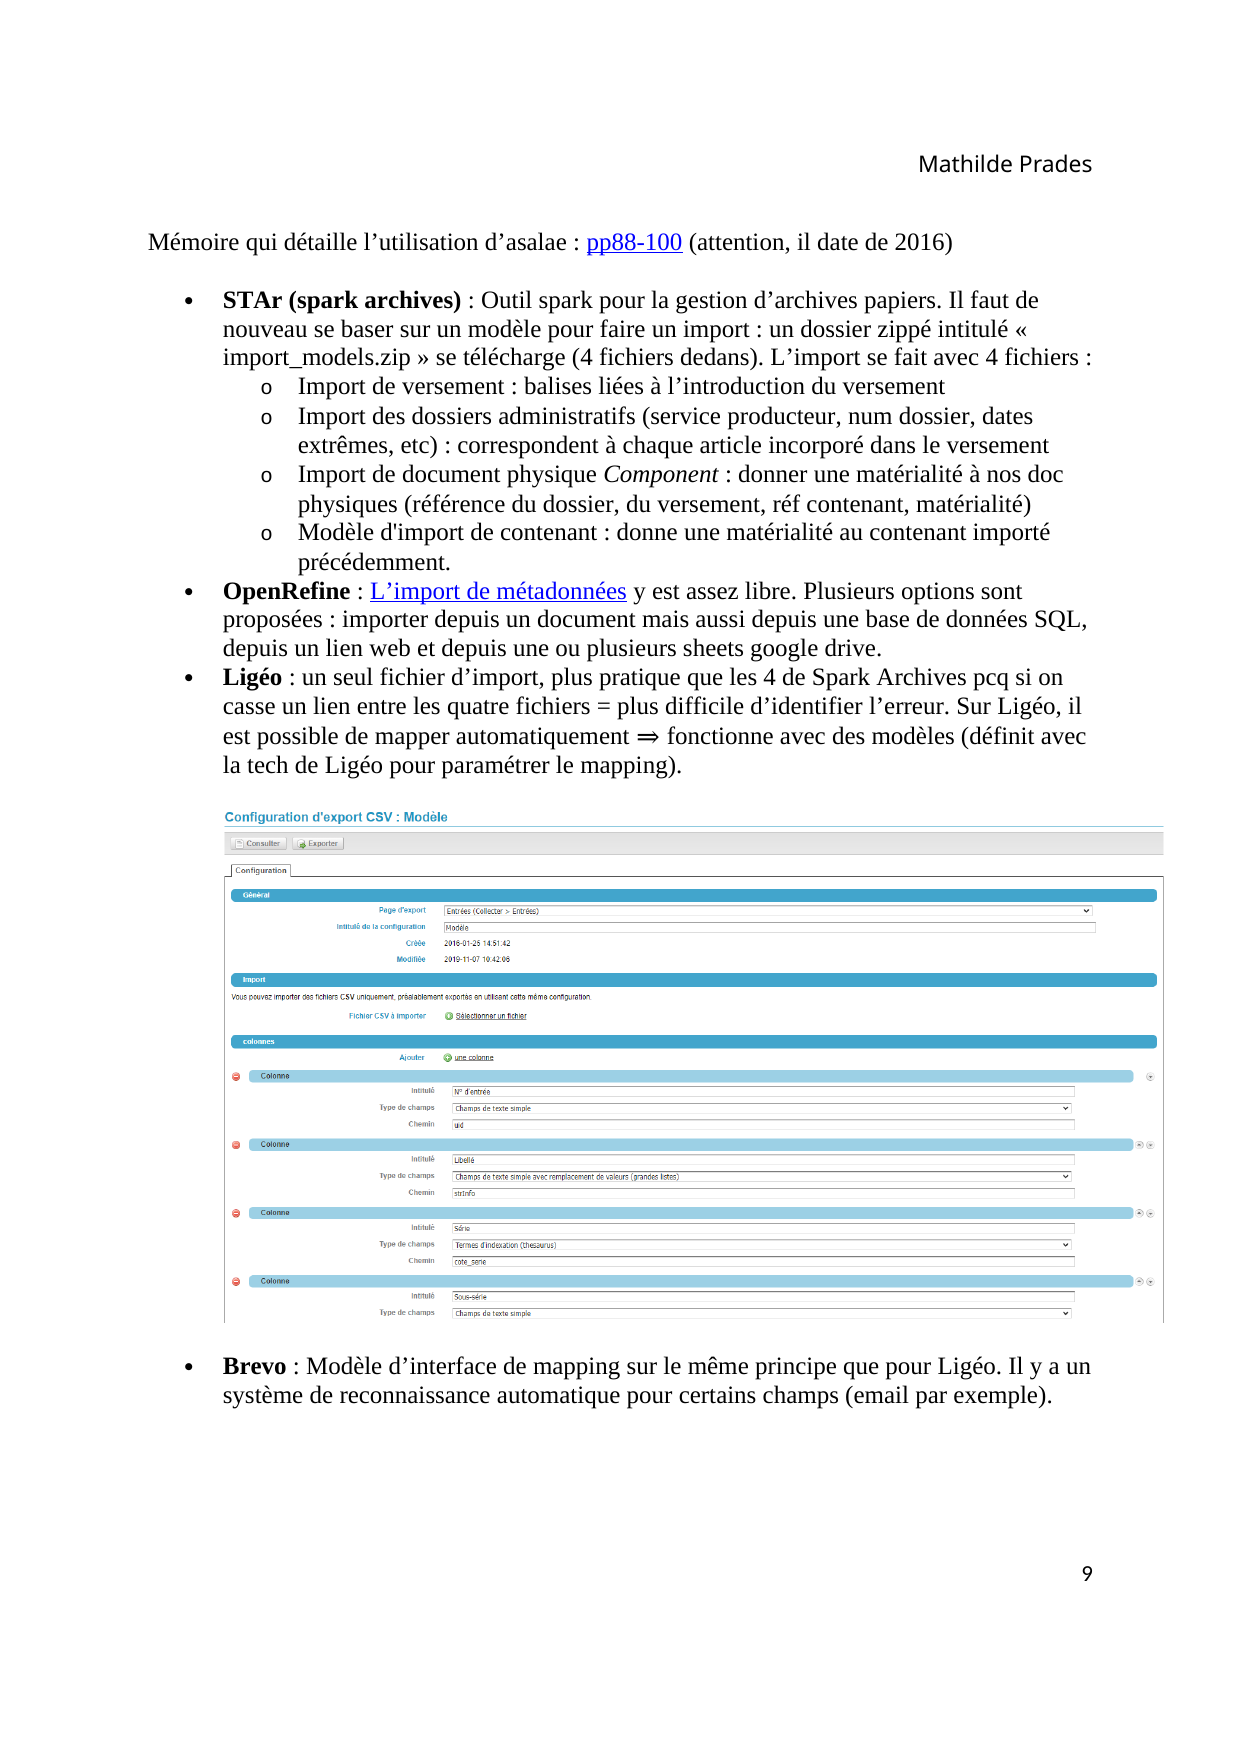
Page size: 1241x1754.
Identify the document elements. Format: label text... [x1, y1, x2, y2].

list Import des dossiers administratifs (service producteur, num dossier, dates extrêmes, etc) : correspondent à chaque article incorporé dans le versement [260, 401, 1093, 459]
list OpenRefine : L’import de métadonnées y est assez libre. Plusieurs options sont proposées : importer depuis un document mais aussi depuis une base de données SQL, depuis un lien web et depuis une ou plusieurs sheets google drive. [185, 576, 1093, 662]
list Import de document physique Component : donner une matérialité à nos doc physiques (référence du dossier, du versement, réf contenant, matérialité) [260, 459, 1093, 517]
list Modèle d'import de contenant : donne une matérialité au contenant importé précédemment. [260, 517, 1093, 576]
list Import de versement : balises liées à l’introduction du versement [260, 371, 1093, 401]
text Mémoire qui détaille l’utilisation d’asalae : pp88-100 (attention, il date de 2016) [148, 227, 1093, 256]
list Brevo : Modèle d’interface de mapping sur le même principe que pour Ligéo. Il y a un système de reconnaissance automatique pour certains champs (email par exemple). [185, 1351, 1093, 1409]
picture [222, 807, 1168, 1323]
list Ligéo : un seul fichier d’import, plus pratique que les 4 de Spark Archives pcq si on casse un lien entre les quatre fichiers = plus difficile d’identifier l’erreur. Sur Ligéo, il est possible de mapper automatiquement ⇒ fonctionne avec des modèles (définit avec la tech de Ligéo pour paramétrer le mapping). [185, 662, 1093, 778]
list STAr (spark archives) : Outil spark pour la gestion d’archives papiers. Il faut de nouveau se baser sur un modèle pour faire un import : un dossier zippé intitulé « import_models.zip » se télécharge (4 fichiers dedans). L’import se fait avec 4 fichiers : [185, 285, 1093, 371]
